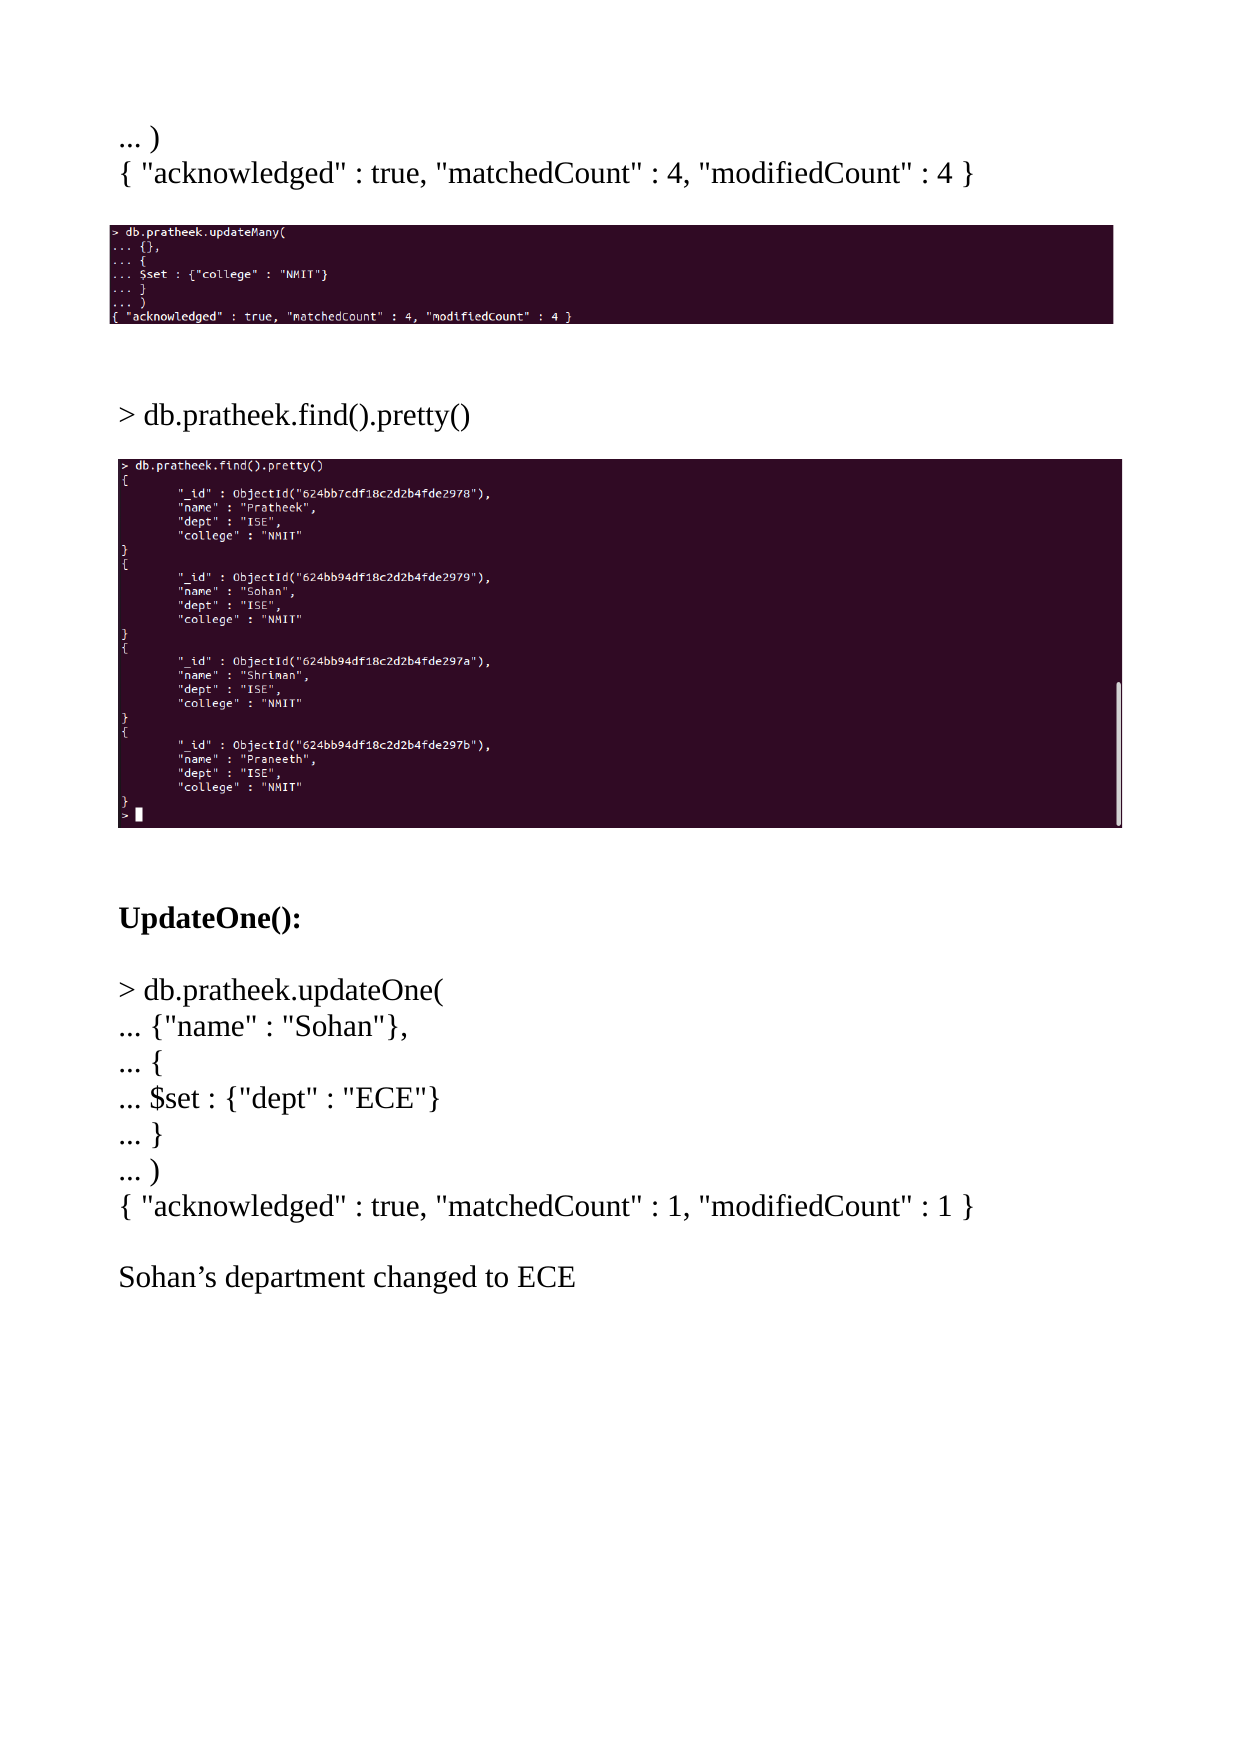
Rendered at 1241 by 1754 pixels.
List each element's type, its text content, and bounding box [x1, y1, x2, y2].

text ... { [118, 1043, 1122, 1079]
picture [109, 225, 1114, 324]
text ... {"name" : "Sohan"}, [118, 1007, 1122, 1043]
text Sohan’s department changed to ECE [118, 1259, 1122, 1294]
text UpdateOne(): [118, 899, 1122, 935]
text > db.pratheek.find().pretty() [118, 396, 1122, 432]
text ... $set : {"dept" : "ECE"} [118, 1079, 1122, 1115]
text ... ) [118, 118, 1122, 154]
text ... ) [118, 1151, 1122, 1187]
picture [118, 459, 1123, 828]
text ... } [118, 1115, 1122, 1151]
text > db.pratheek.updateOne( [118, 971, 1122, 1007]
text { "acknowledged" : true, "matchedCount" : 4, "modifiedCount" : 4 } [118, 154, 1122, 190]
text { "acknowledged" : true, "matchedCount" : 1, "modifiedCount" : 1 } [118, 1187, 1122, 1223]
